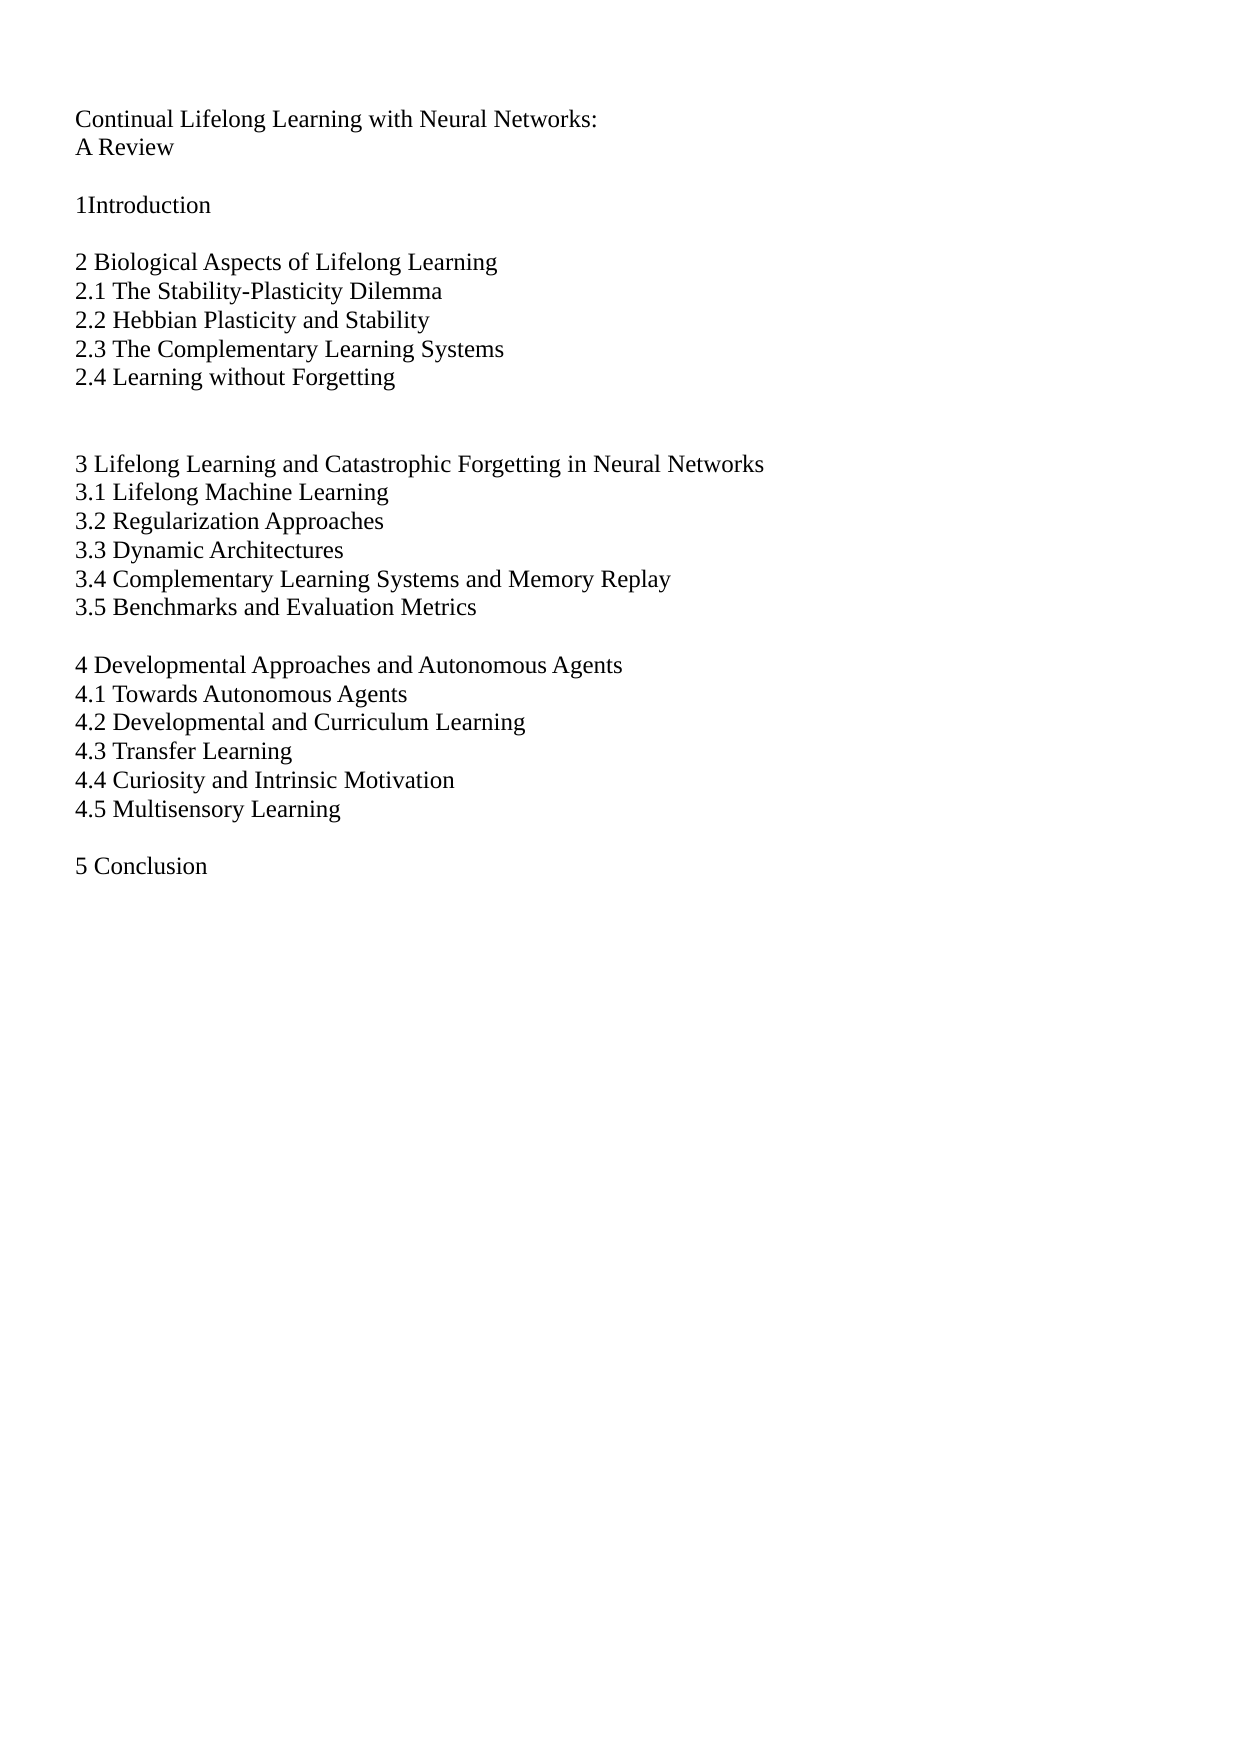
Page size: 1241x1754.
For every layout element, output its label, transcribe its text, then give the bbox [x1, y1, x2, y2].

text Continual Lifelong Learning with Neural Networks: [75, 104, 1165, 132]
text 3.4 Complementary Learning Systems and Memory Replay [75, 564, 1165, 592]
text 1Introduction [75, 190, 1165, 219]
text A Review [75, 132, 1165, 161]
text 3.2 Regularization Approaches [75, 506, 1165, 535]
text 2.2 Hebbian Plasticity and Stability [75, 305, 1165, 334]
text 4.5 Multisensory Learning [75, 794, 1165, 822]
text 3.3 Dynamic Architectures [75, 535, 1165, 564]
text 4.1 Towards Autonomous Agents [75, 679, 1165, 707]
text 4 Developmental Approaches and Autonomous Agents [75, 650, 1165, 679]
text 2.3 The Complementary Learning Systems [75, 334, 1165, 362]
text 4.2 Developmental and Curriculum Learning [75, 707, 1165, 736]
text 2.1 The Stability-Plasticity Dilemma [75, 276, 1165, 305]
text 3.1 Lifelong Machine Learning [75, 477, 1165, 506]
text 2.4 Learning without Forgetting [75, 362, 1165, 391]
text 5 Conclusion [75, 851, 1165, 880]
text 4.3 Transfer Learning [75, 736, 1165, 765]
text 2 Biological Aspects of Lifelong Learning [75, 247, 1165, 276]
text 3.5 Benchmarks and Evaluation Metrics [75, 592, 1165, 621]
text 4.4 Curiosity and Intrinsic Motivation [75, 765, 1165, 794]
text 3 Lifelong Learning and Catastrophic Forgetting in Neural Networks [75, 449, 1165, 477]
